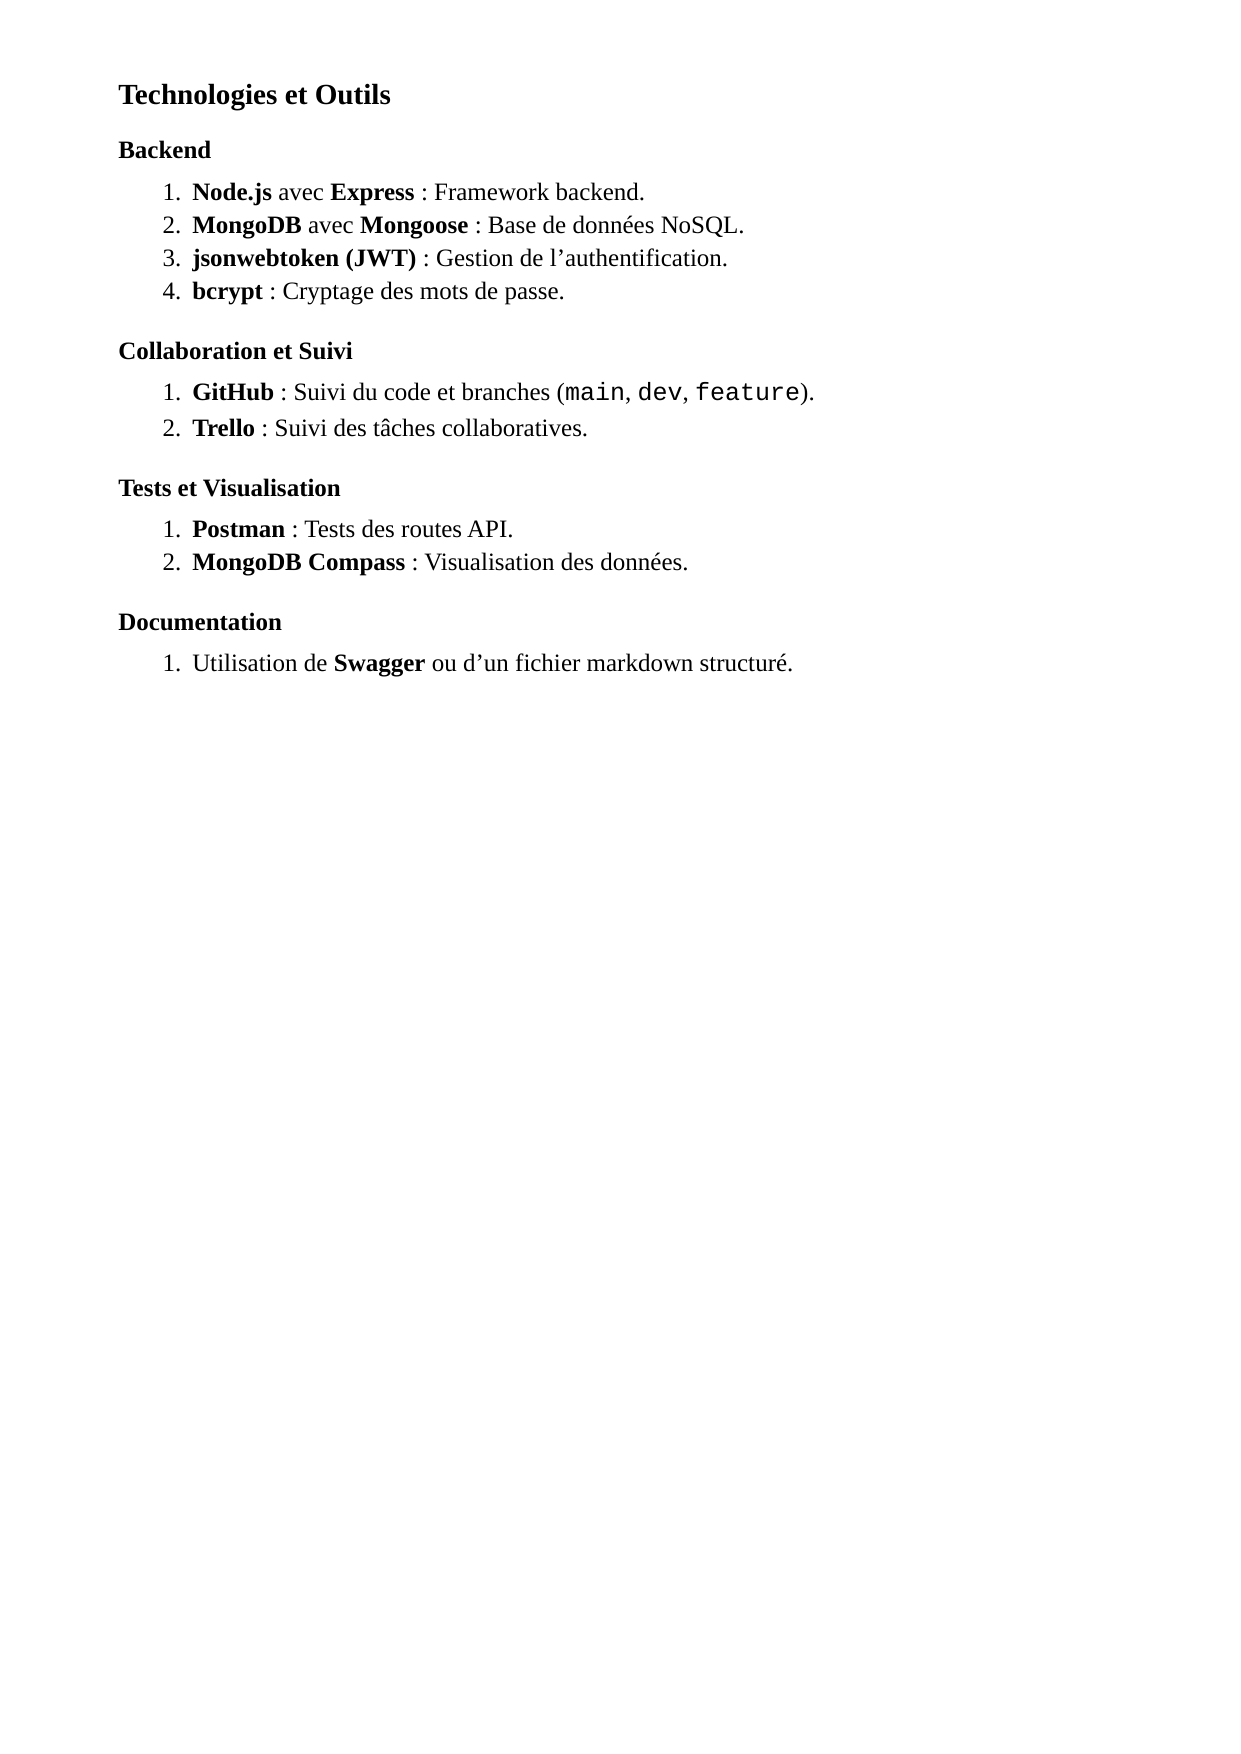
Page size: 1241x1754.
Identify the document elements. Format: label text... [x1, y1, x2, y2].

subtitle Collaboration et Suivi [118, 336, 1122, 365]
subtitle Backend [118, 136, 1122, 164]
list Postman : Tests des routes API. [162, 514, 1122, 543]
list MongoDB avec Mongoose : Base de données NoSQL. [162, 210, 1122, 239]
list MongoDB Compass : Visualisation des données. [162, 547, 1122, 576]
subtitle Tests et Visualisation [118, 473, 1122, 502]
list jsonwebtoken (JWT) : Gestion de l’authentification. [162, 243, 1122, 272]
list bcrypt : Cryptage des mots de passe. [162, 276, 1122, 305]
subtitle Documentation [118, 607, 1122, 636]
list Utilisation de Swagger ou d’un fichier markdown structuré. [162, 648, 1122, 677]
list Node.js avec Express : Framework backend. [162, 177, 1122, 206]
subtitle Technologies et Outils [118, 77, 1122, 111]
list GitHub : Suivi du code et branches (main, dev, feature). [162, 377, 1122, 408]
list Trello : Suivi des tâches collaboratives. [162, 413, 1122, 441]
